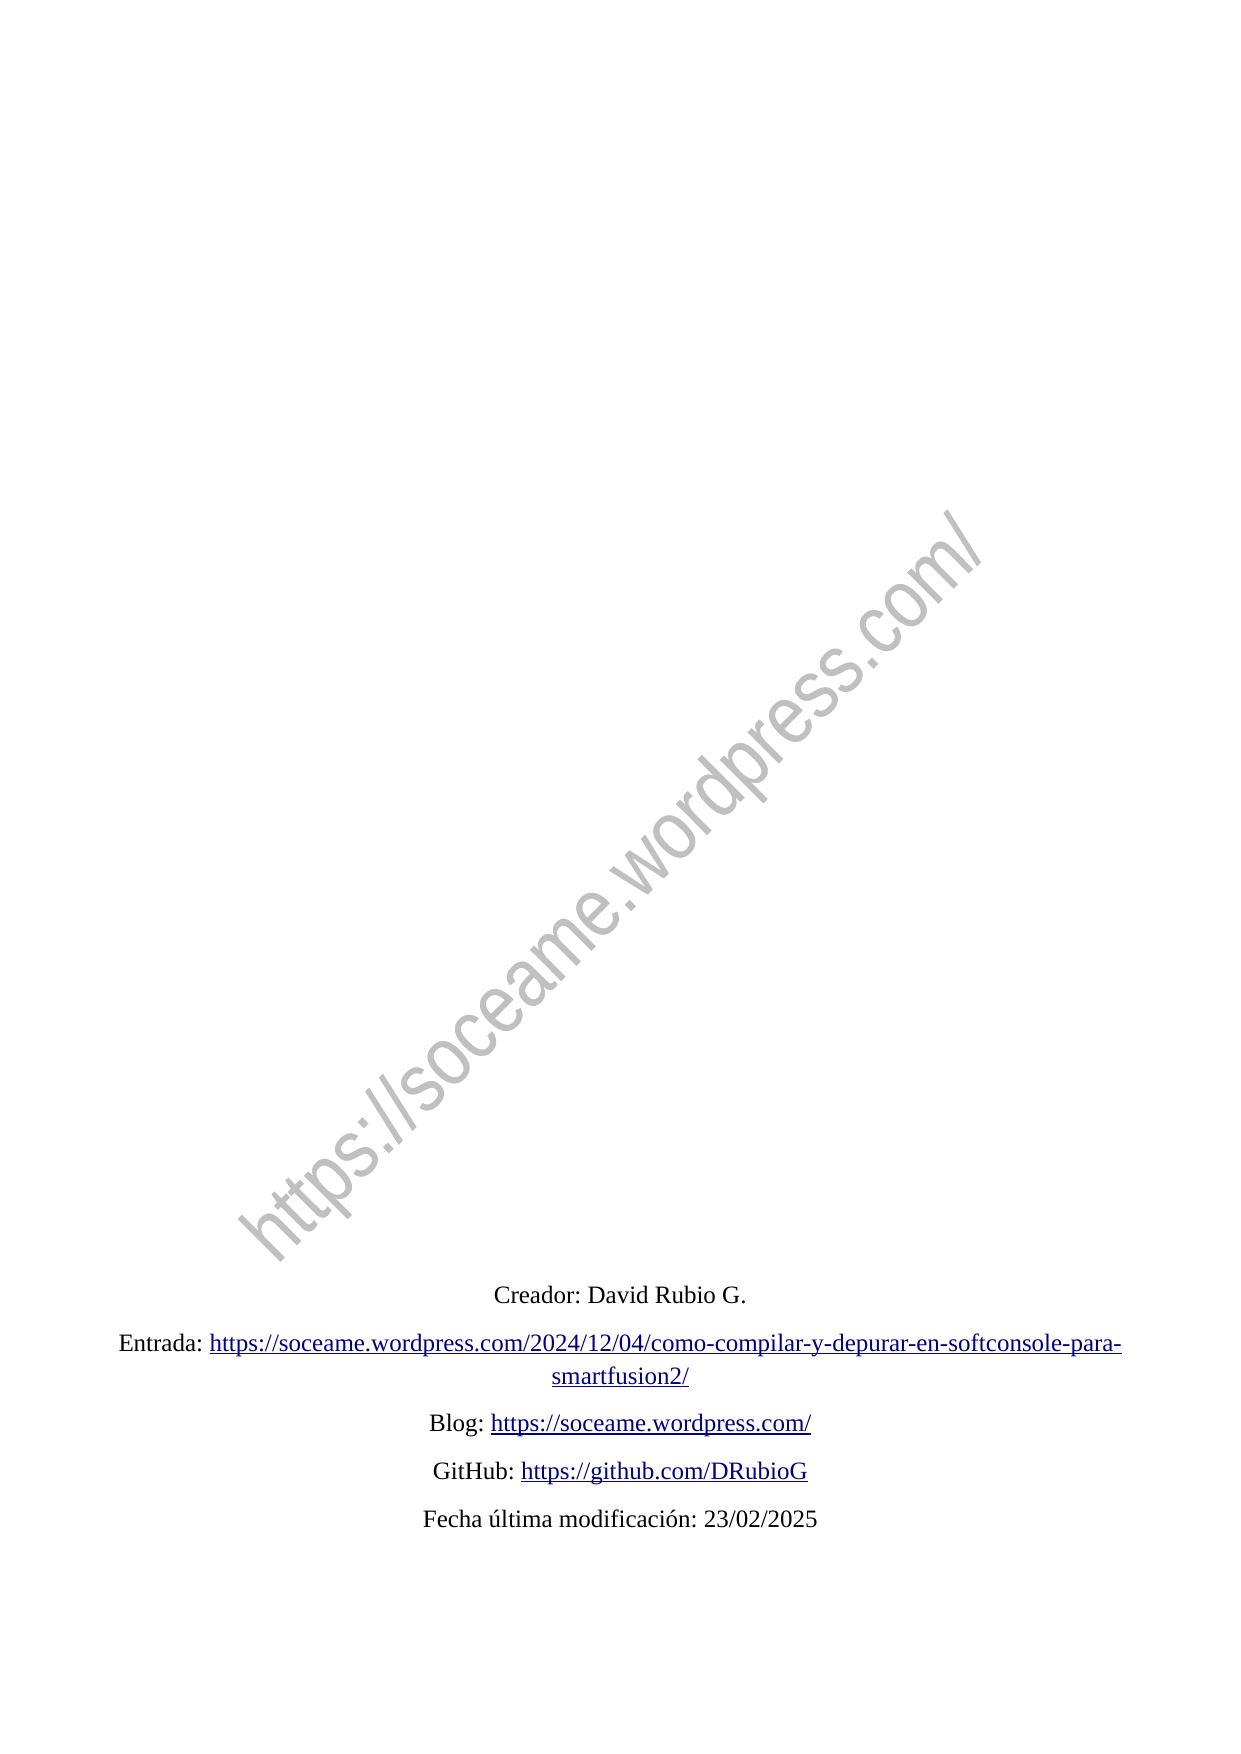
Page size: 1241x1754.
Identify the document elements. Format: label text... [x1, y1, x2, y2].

text Entrada: https://soceame.wordpress.com/2024/12/04/como-compilar-y-depurar-en-softconsole-para-smartfusion2/ [118, 1328, 1122, 1389]
text Blog: https://soceame.wordpress.com/ [118, 1408, 1122, 1437]
text GitHub: https://github.com/DRubioG [118, 1456, 1122, 1485]
text Fecha última modificación: 23/02/2025 [118, 1504, 1122, 1532]
text Creador: David Rubio G. [118, 1280, 1122, 1309]
